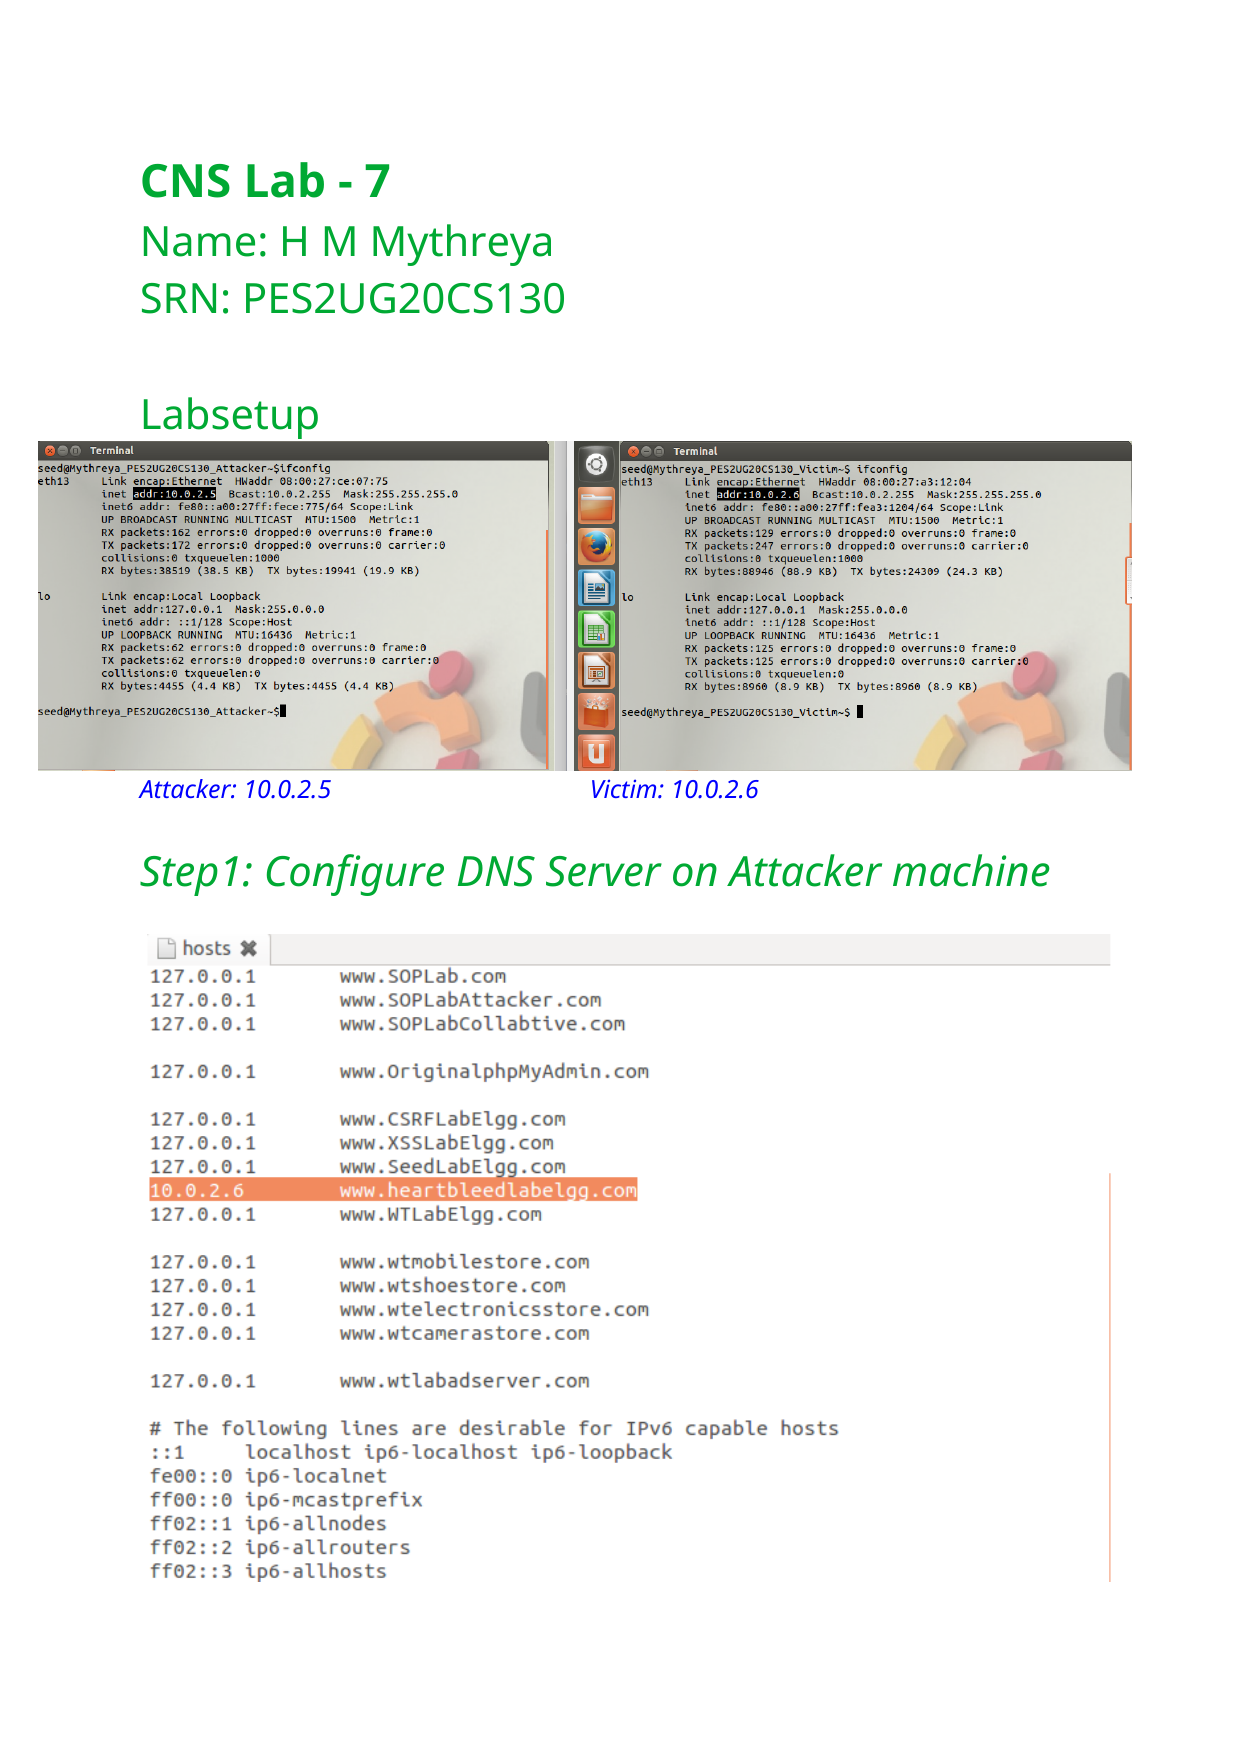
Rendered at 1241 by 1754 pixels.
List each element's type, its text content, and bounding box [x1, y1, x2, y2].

picture [38, 441, 1132, 771]
text SRN: PES2UG20CS130 [139, 269, 1103, 326]
text Step1: Configure DNS Server on Attacker machine [139, 842, 1103, 898]
picture [147, 934, 1111, 1582]
text Attacker: 10.0.2.5 Victim: 10.0.2.6 [139, 771, 1103, 805]
text Labsetup [139, 385, 1103, 441]
text Name: H M Mythreya [139, 212, 1103, 268]
title CNS Lab - 7 [139, 148, 692, 211]
